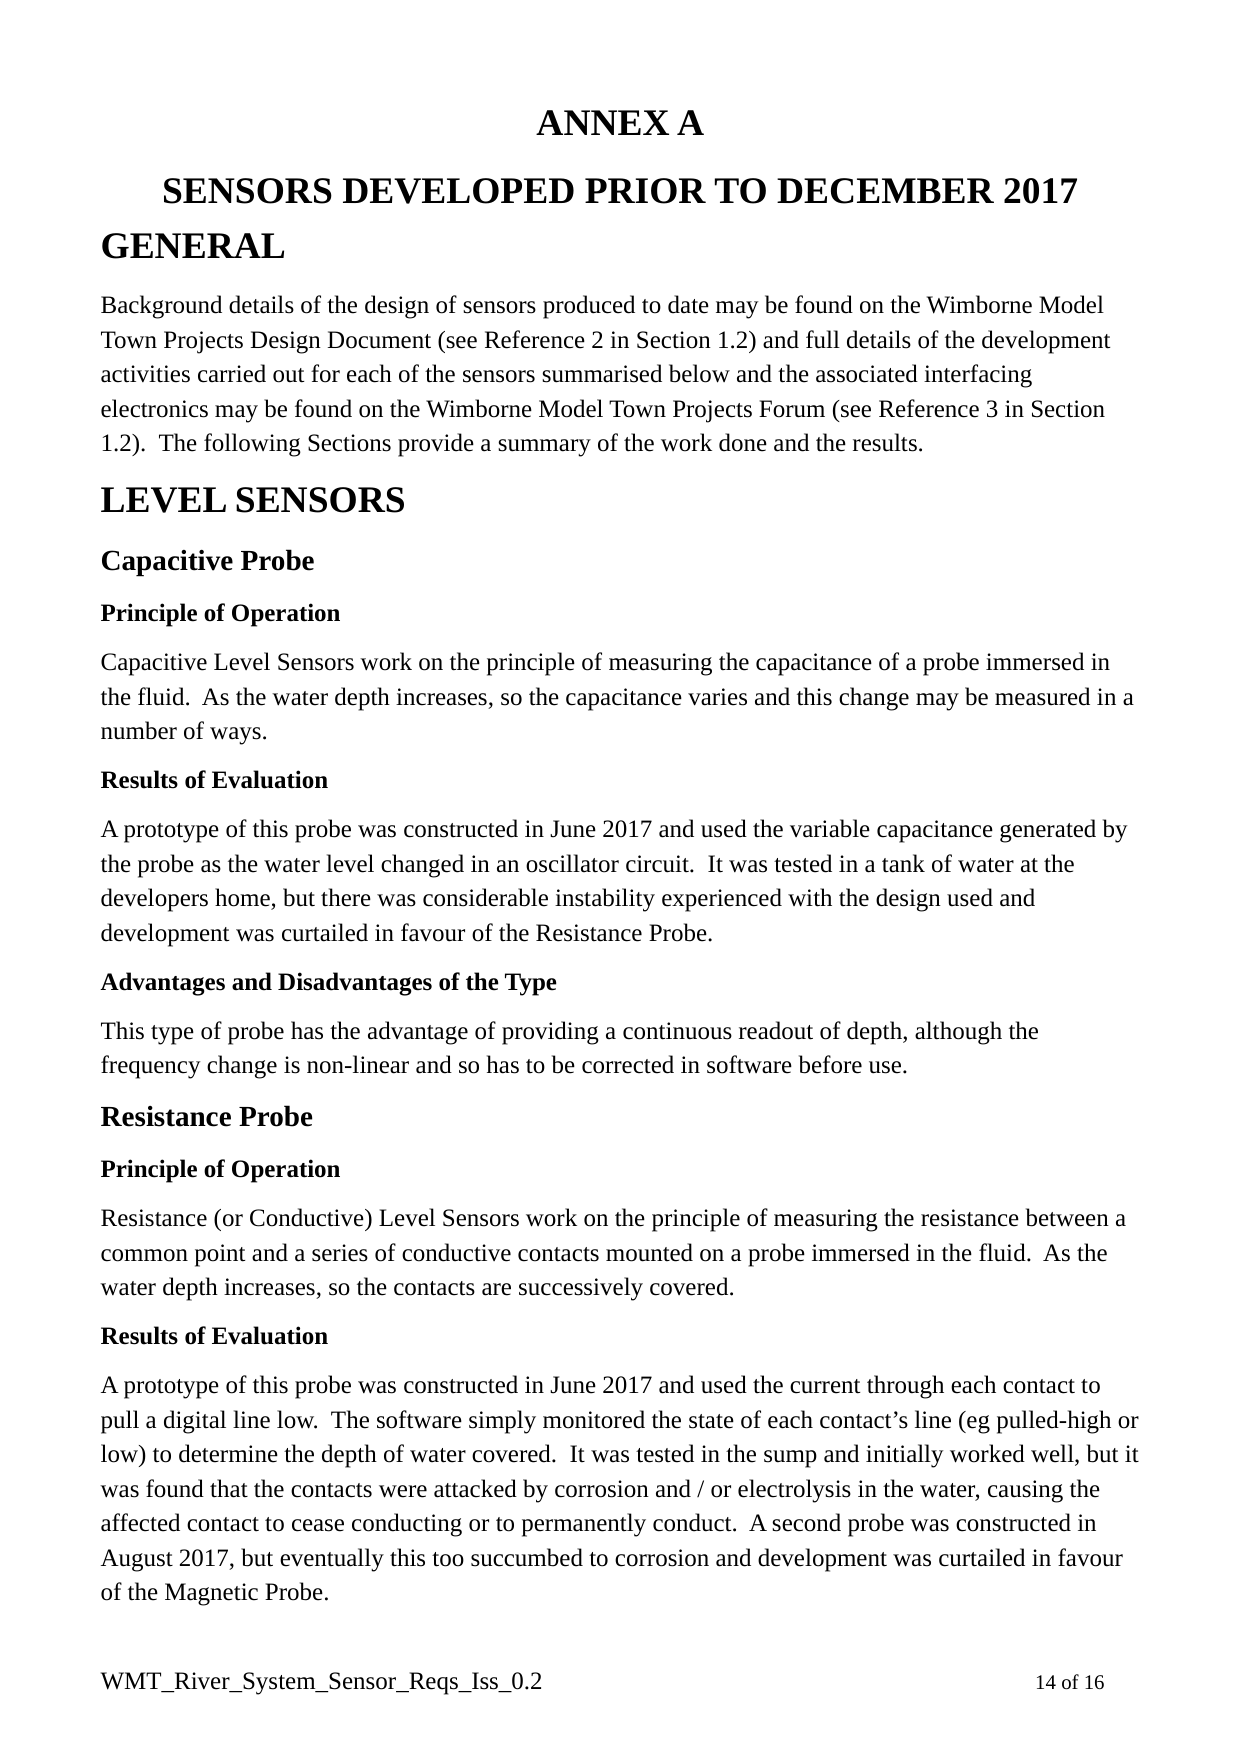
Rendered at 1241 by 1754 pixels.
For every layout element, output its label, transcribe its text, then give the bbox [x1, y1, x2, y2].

text Principle of Operation [100, 598, 1140, 627]
text GENERAL [100, 224, 1140, 267]
text A prototype of this probe was constructed in June 2017 and used the current through each contact to pull a digital line low. The software simply monitored the state of each contact’s line (eg pulled-high or low) to determine the depth of water covered. It was tested in the sump and initially worked well, but it was found that the contacts were attacked by corrosion and / or electrolysis in the water, causing the affected contact to cease conducting or to permanently conduct. A second probe was constructed in August 2017, but eventually this too succumbed to corrosion and development was curtailed in favour of the Magnetic Probe. [100, 1370, 1140, 1606]
text Capacitive Probe [100, 543, 1140, 577]
text Resistance (or Conductive) Level Sensors work on the principle of measuring the resistance between a common point and a series of conductive contacts mounted on a probe immersed in the fluid. As the water depth increases, so the contacts are successively covered. [100, 1203, 1140, 1301]
text Results of Evaluation [100, 765, 1140, 794]
text Results of Evaluation [100, 1321, 1140, 1350]
text This type of probe has the advantage of providing a continuous readout of depth, although the frequency change is non-linear and so has to be corrected in software before use. [100, 1016, 1140, 1079]
text Resistance Probe [100, 1099, 1140, 1133]
text Principle of Operation [100, 1154, 1140, 1183]
text SENSORS DEVELOPED PRIOR TO DECEMBER 2017 [100, 168, 1140, 211]
text LEVEL SENSORS [100, 477, 1140, 520]
text Advantages and Disadvantages of the Type [100, 967, 1140, 996]
text ANNEX A [100, 100, 1140, 143]
text Capacitive Level Sensors work on the principle of measuring the capacitance of a probe immersed in the fluid. As the water depth increases, so the capacitance varies and this change may be measured in a number of ways. [100, 647, 1140, 745]
text Background details of the design of sensors produced to date may be found on the Wimborne Model Town Projects Design Document (see Reference 2 in Section 1.2) and full details of the development activities carried out for each of the sensors summarised below and the associated interfacing electronics may be found on the Wimborne Model Town Projects Forum (see Reference 3 in Section 1.2). The following Sections provide a summary of the work done and the results. [100, 290, 1140, 457]
text A prototype of this probe was constructed in June 2017 and used the variable capacitance generated by the probe as the water level changed in an oscillator circuit. It was tested in a tank of water at the developers home, but there was considerable instability experienced with the design used and development was curtailed in favour of the Resistance Probe. [100, 814, 1140, 947]
